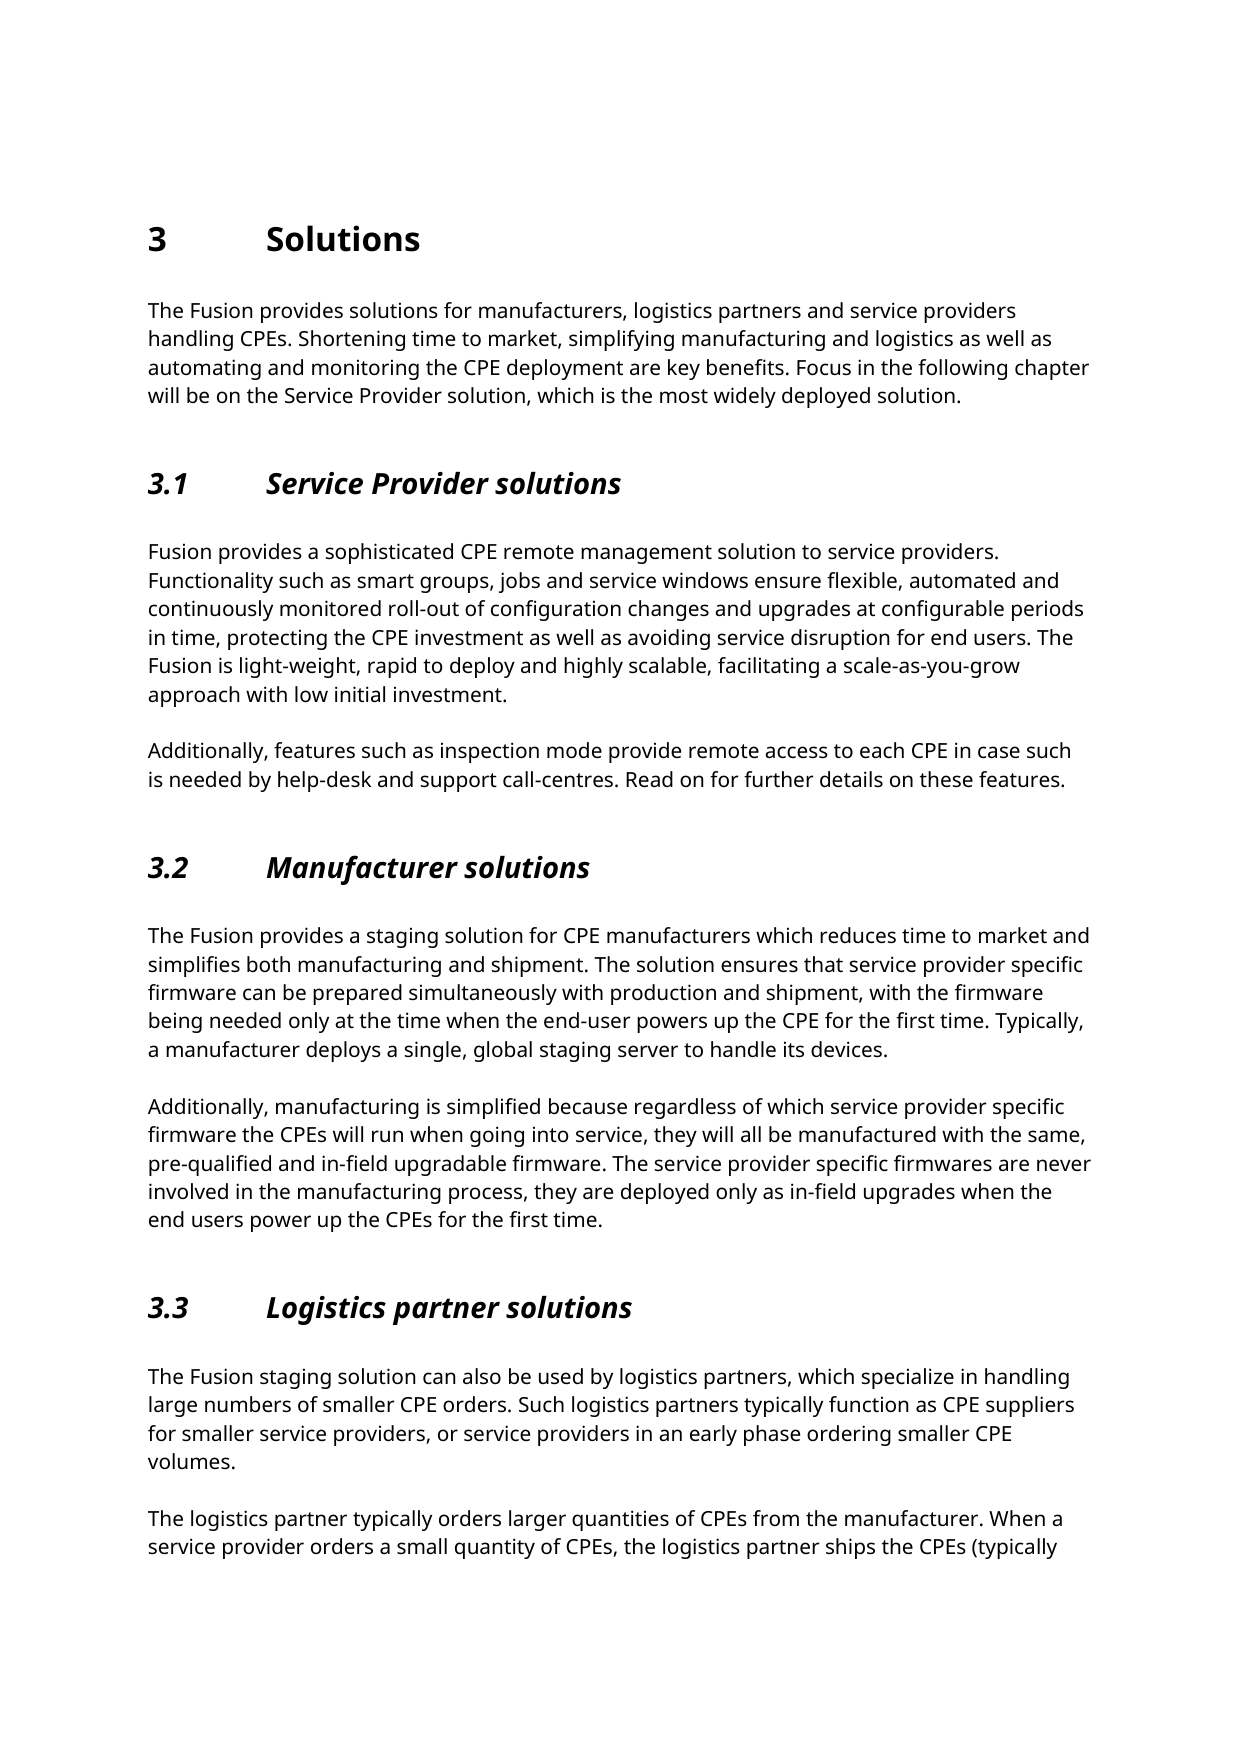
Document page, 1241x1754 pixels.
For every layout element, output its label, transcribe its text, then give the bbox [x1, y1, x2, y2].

text Additionally, manufacturing is simplified because regardless of which service provider specific firmware the CPEs will run when going into service, they will all be manufactured with the same, pre-qualified and in-field upgradable firmware. The service provider specific firmwares are never involved in the manufacturing process, they are deployed only as in-field upgrades when the end users power up the CPEs for the first time. [148, 1092, 1092, 1234]
text The logistics partner typically orders larger quantities of CPEs from the manufacturer. When a service provider orders a small quantity of CPEs, the logistics partner ships the CPEs (typically [148, 1504, 1092, 1561]
subtitle Manufacturer solutions [148, 847, 1092, 887]
text The Fusion staging solution can also be used by logistics partners, which specialize in handling large numbers of smaller CPE orders. Such logistics partners typically function as CPE suppliers for smaller service providers, or service providers in an early phase ordering smaller CPE volumes. [148, 1362, 1092, 1476]
subtitle Solutions [148, 216, 1092, 261]
subtitle Service Provider solutions [148, 463, 1092, 503]
text Fusion provides a sophisticated CPE remote management solution to service providers. Functionality such as smart groups, jobs and service windows ensure flexible, automated and continuously monitored roll-out of configuration changes and upgrades at configurable periods in time, protecting the CPE investment as well as avoiding service disruption for end users. The Fusion is light-weight, rapid to deploy and highly scalable, facilitating a scale-as-you-grow approach with low initial investment. [148, 537, 1092, 708]
text The Fusion provides a staging solution for CPE manufacturers which reduces time to market and simplifies both manufacturing and shipment. The solution ensures that service provider specific firmware can be prepared simultaneously with production and shipment, with the firmware being needed only at the time when the end-user powers up the CPE for the first time. Typically, a manufacturer deploys a single, global staging server to handle its devices. [148, 921, 1092, 1063]
subtitle Logistics partner solutions [148, 1287, 1092, 1327]
text Additionally, features such as inspection mode provide remote access to each CPE in case such is needed by help-desk and support call-centres. Read on for further details on these features. [148, 737, 1092, 793]
text The Fusion provides solutions for manufacturers, logistics partners and service providers handling CPEs. Shortening time to market, simplifying manufacturing and logistics as well as automating and monitoring the CPE deployment are key benefits. Focus in the following chapter will be on the Service Provider solution, which is the most widely deployed solution. [148, 296, 1092, 410]
